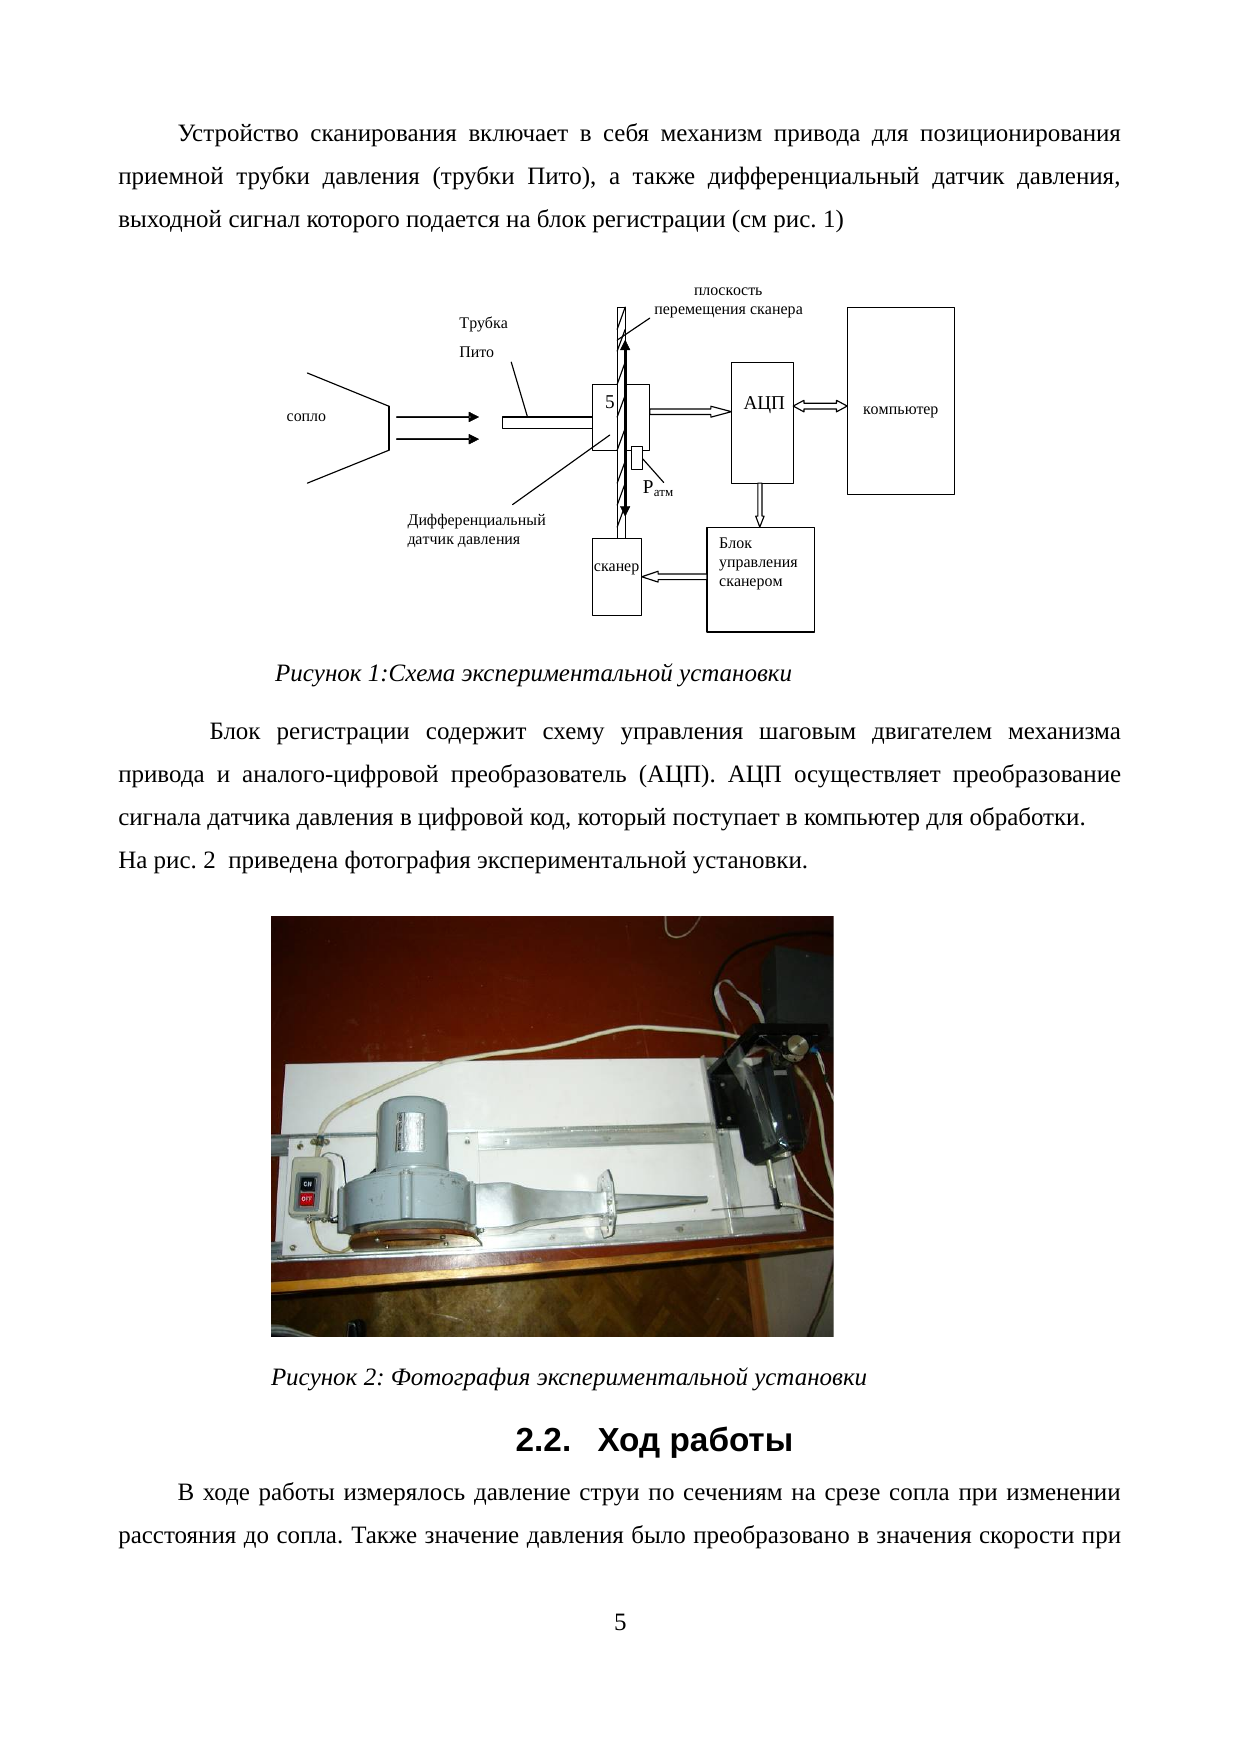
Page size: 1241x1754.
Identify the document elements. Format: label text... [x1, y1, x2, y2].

text В ходе работы измерялось давление струи по сечениям на срезе сопла при изменении расстояния до сопла. Также значение давления было преобразовано в значения скорости при [118, 1477, 1122, 1549]
text Устройство сканирования включает в себя механизм привода для позиционирования приемной трубки давления (трубки Пито), а также дифференциальный датчик давления, выходной сигнал которого подается на блок регистрации (см рис. 1) [118, 118, 1122, 233]
picture [271, 916, 834, 1337]
subtitle Ход работы [118, 1420, 1122, 1458]
text Блок регистрации содержит схему управления шаговым двигателем механизма привода и аналого-цифровой преобразователь (АЦП). АЦП осуществляет преобразование сигнала датчика давления в цифровой код, который поступает в компьютер для обработки. [118, 716, 1122, 831]
text Рисунок 1:Схема экспериментальной установки [275, 658, 965, 687]
text Рисунок 2: Фотография экспериментальной установки [271, 1362, 969, 1390]
text На рис. 2 приведена фотография экспериментальной установки. [118, 845, 1122, 874]
